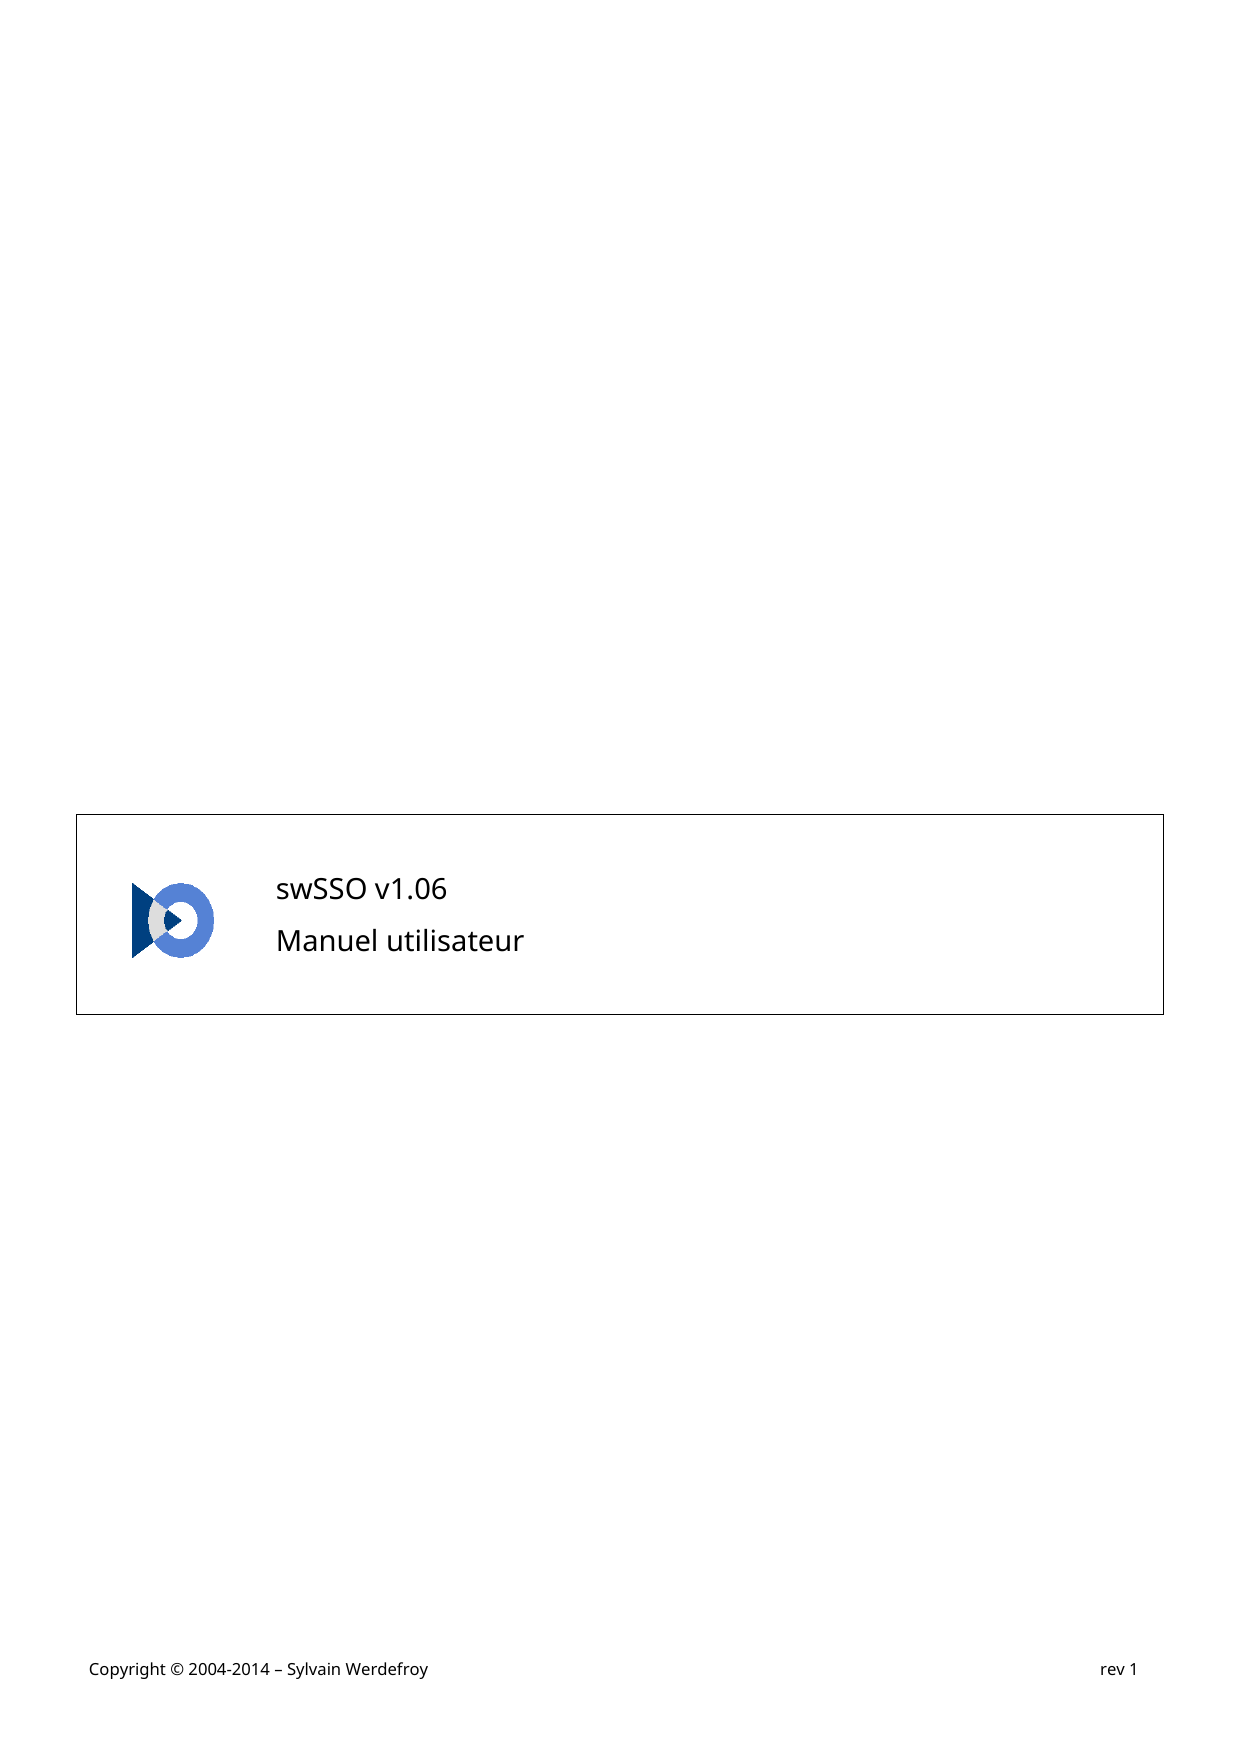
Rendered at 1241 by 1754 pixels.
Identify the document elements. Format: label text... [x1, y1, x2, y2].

picture [123, 873, 222, 968]
table_header [77, 815, 260, 1014]
table_header [988, 815, 1163, 1014]
table_header swSSO v1.06 Manuel utilisateur [260, 815, 988, 1014]
